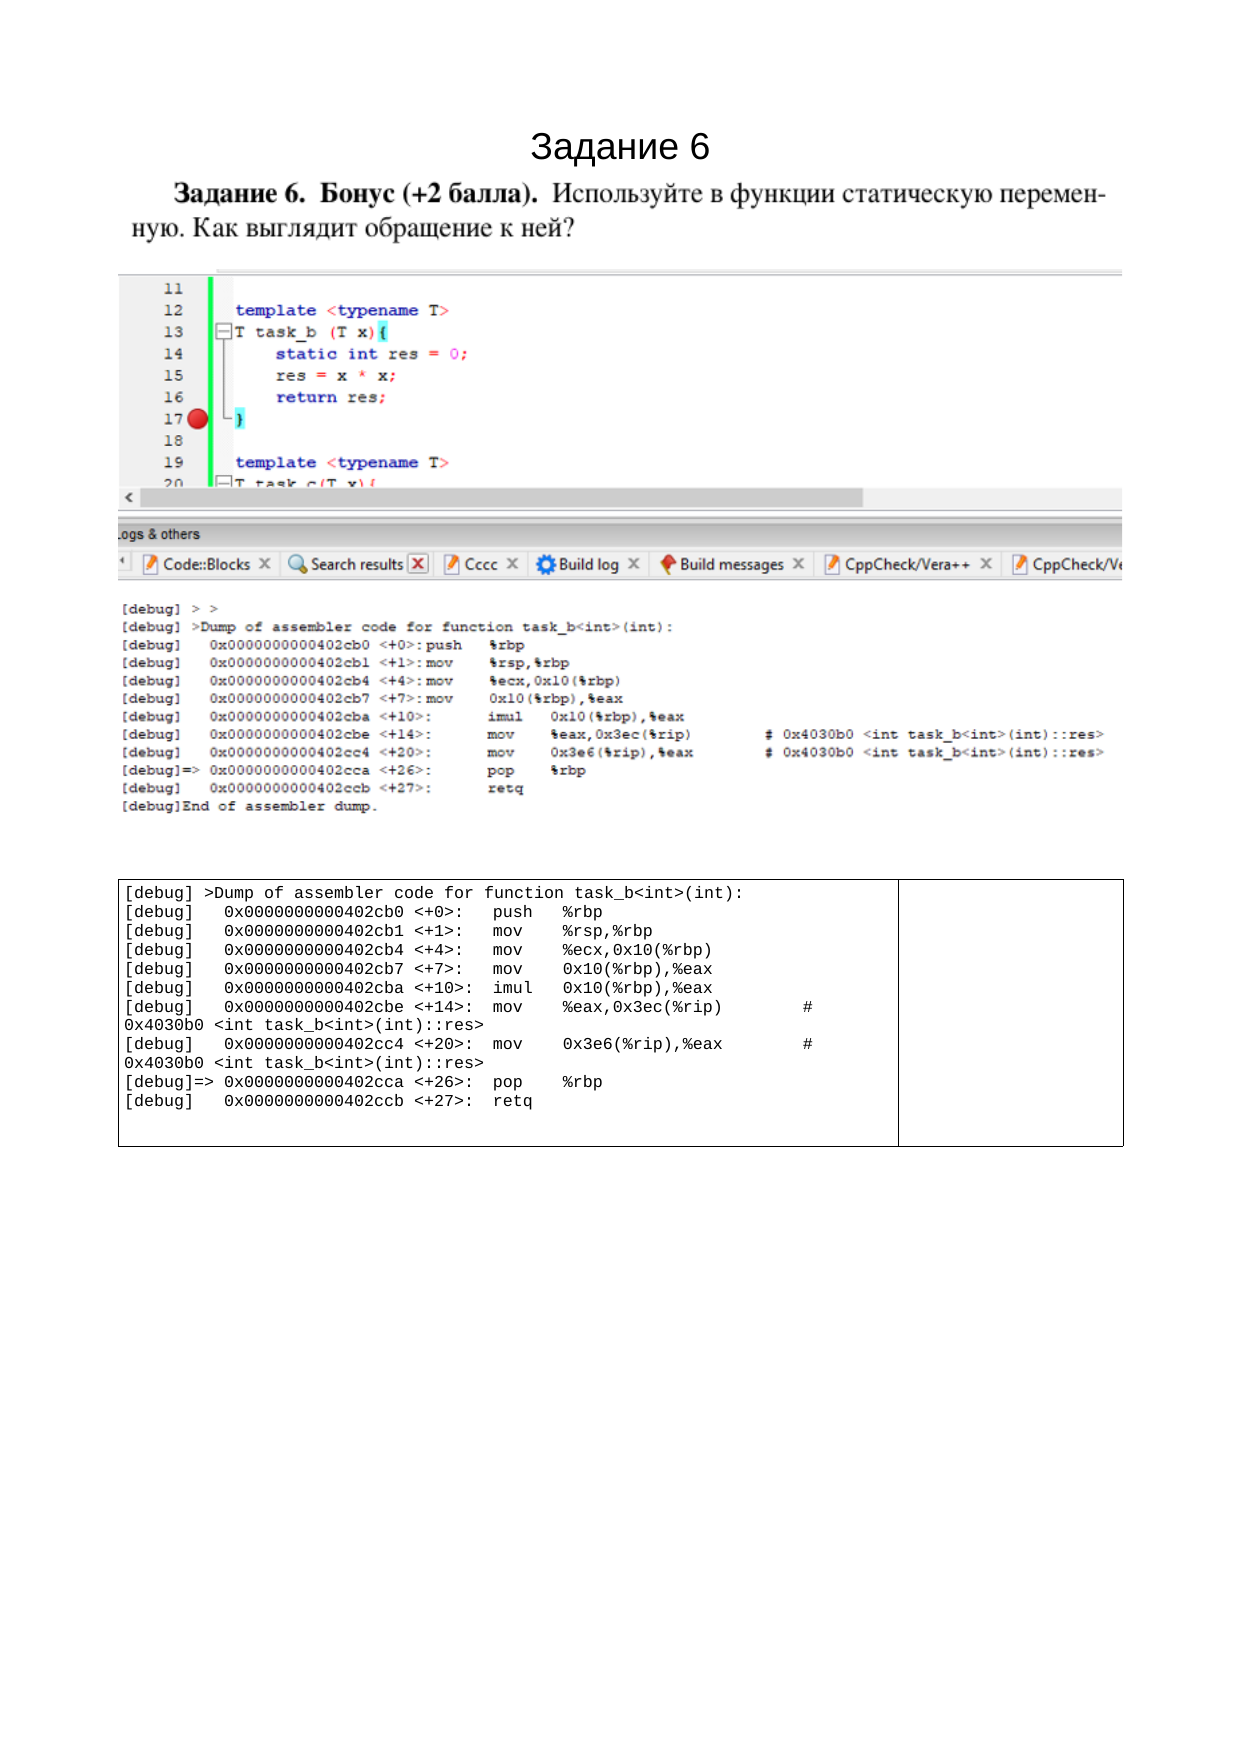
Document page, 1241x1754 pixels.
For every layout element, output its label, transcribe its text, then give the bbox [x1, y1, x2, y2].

picture [118, 180, 1123, 249]
table_header [debug] >Dump of assembler code for function task_b<int>(int): [debug] 0x0000000000402cb0 <+0>: push %rbp [debug] 0x0000000000402cb1 <+1>: mov %rsp,%rbp [debug] 0x0000000000402cb4 <+4>: mov %ecx,0x10(%rbp) [debug] 0x0000000000402cb7 <+7>: mov 0x10(%rbp),%eax [debug] 0x0000000000402cba <+10>: imul 0x10(%rbp),%eax [debug] 0x0000000000402cbe <+14>: mov %eax,0x3ec(%rip) # 0x4030b0 <int task_b<int>(int)::res> [debug] 0x0000000000402cc4 <+20>: mov 0x3e6(%rip),%eax # 0x4030b0 <int task_b<int>(int)::res> [debug]=> 0x0000000000402cca <+26>: pop %rbp [debug] 0x0000000000402ccb <+27>: retq [119, 880, 898, 1146]
subtitle Задание 6 [118, 124, 1122, 167]
table_header [899, 880, 1123, 1146]
picture [118, 269, 1123, 828]
